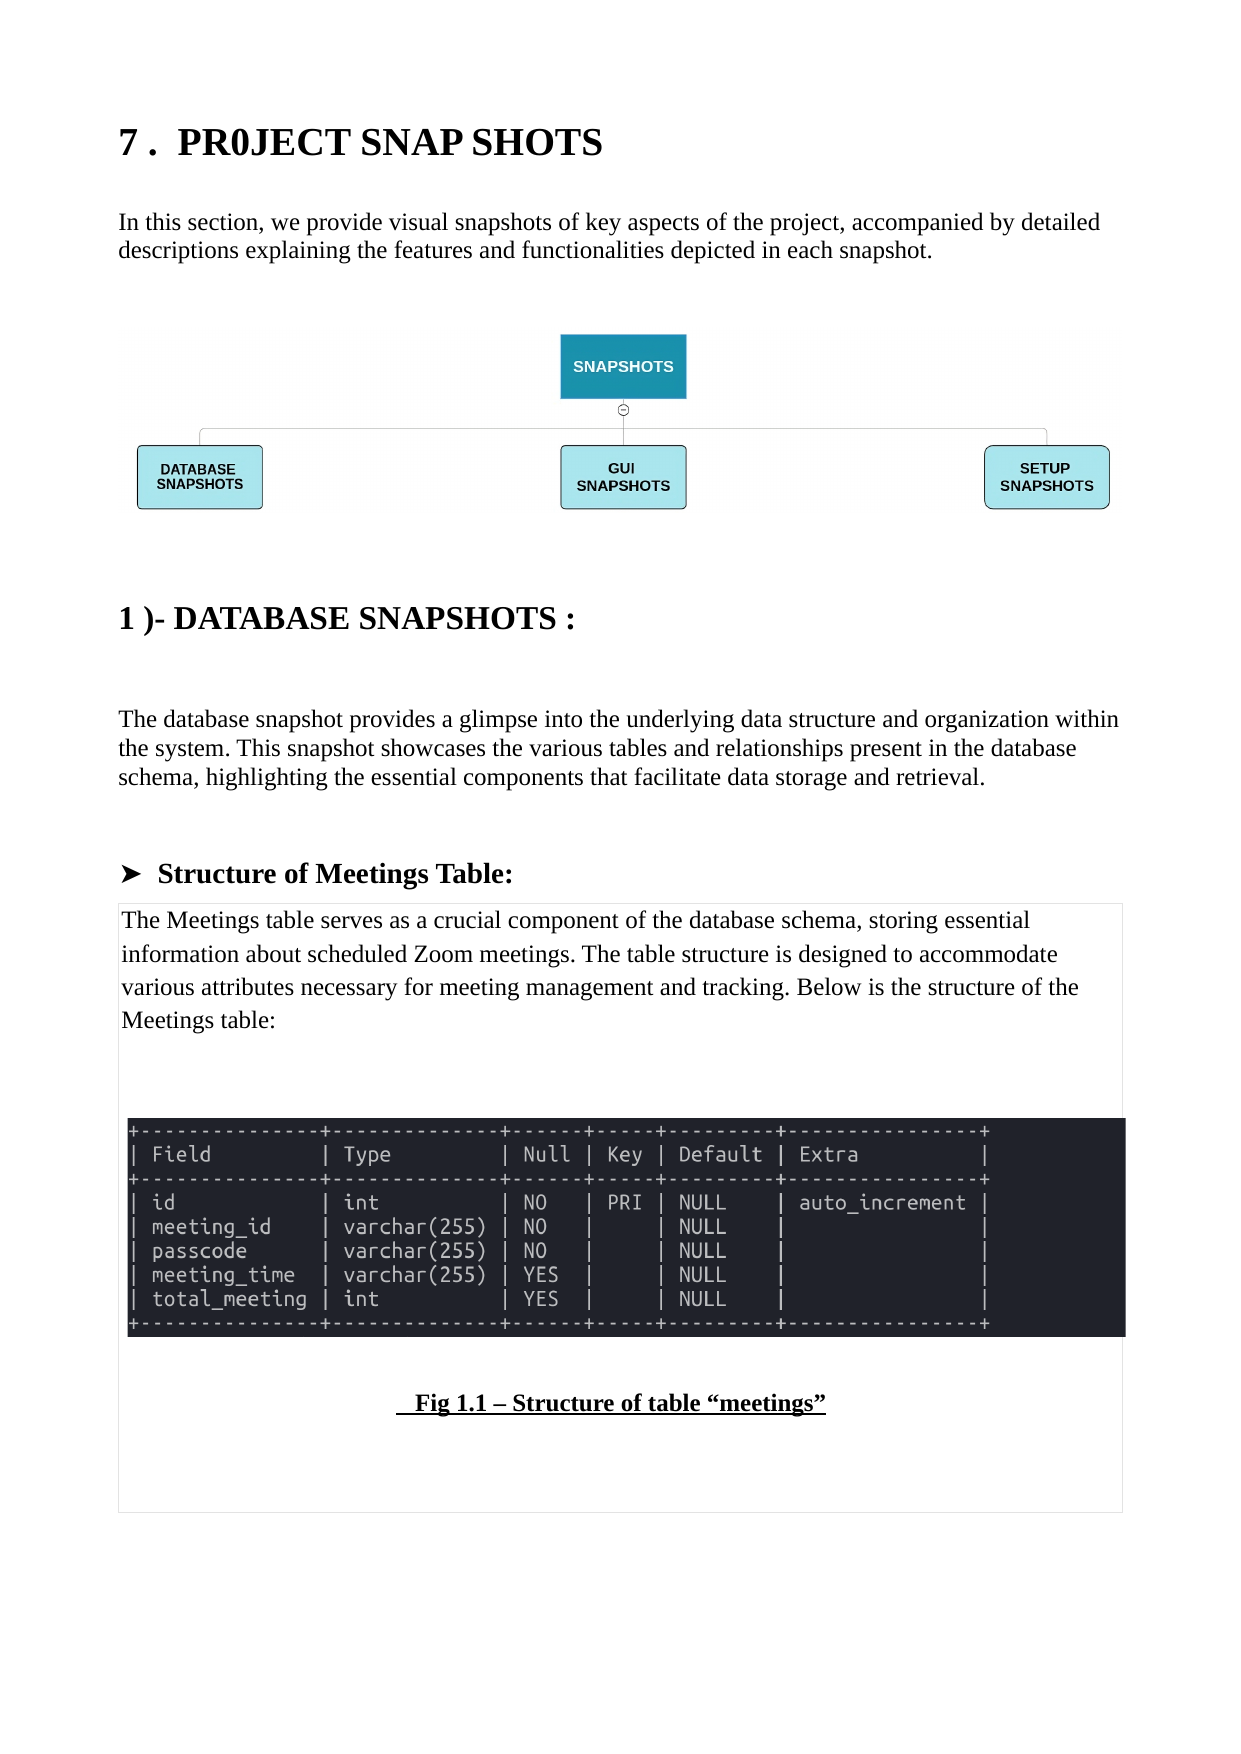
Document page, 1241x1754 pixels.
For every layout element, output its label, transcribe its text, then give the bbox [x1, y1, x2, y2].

picture [118, 327, 1123, 513]
subtitle Fig 1.1 – Structure of table “meetings” [119, 1386, 1122, 1417]
picture [127, 1118, 1126, 1337]
text 1 )- DATABASE SNAPSHOTS : [118, 599, 1122, 637]
text 7 . PR0JECT SNAP SHOTS [118, 118, 1122, 164]
text In this section, we provide visual snapshots of key aspects of the project, accompanied by detailed descriptions explaining the features and functionalities depicted in each snapshot. [118, 207, 1122, 264]
subtitle ➤ Structure of Meetings Table: [118, 857, 1122, 890]
text The database snapshot provides a glimpse into the underlying data structure and organization within the system. This snapshot showcases the various tables and relationships present in the database schema, highlighting the essential components that facilitate data storage and retrieval. [118, 704, 1122, 790]
subtitle The Meetings table serves as a crucial component of the database schema, storing essential information about scheduled Zoom meetings. The table structure is designed to accommodate various attributes necessary for meeting management and tracking. Below is the structure of the Meetings table: [119, 904, 1122, 1033]
